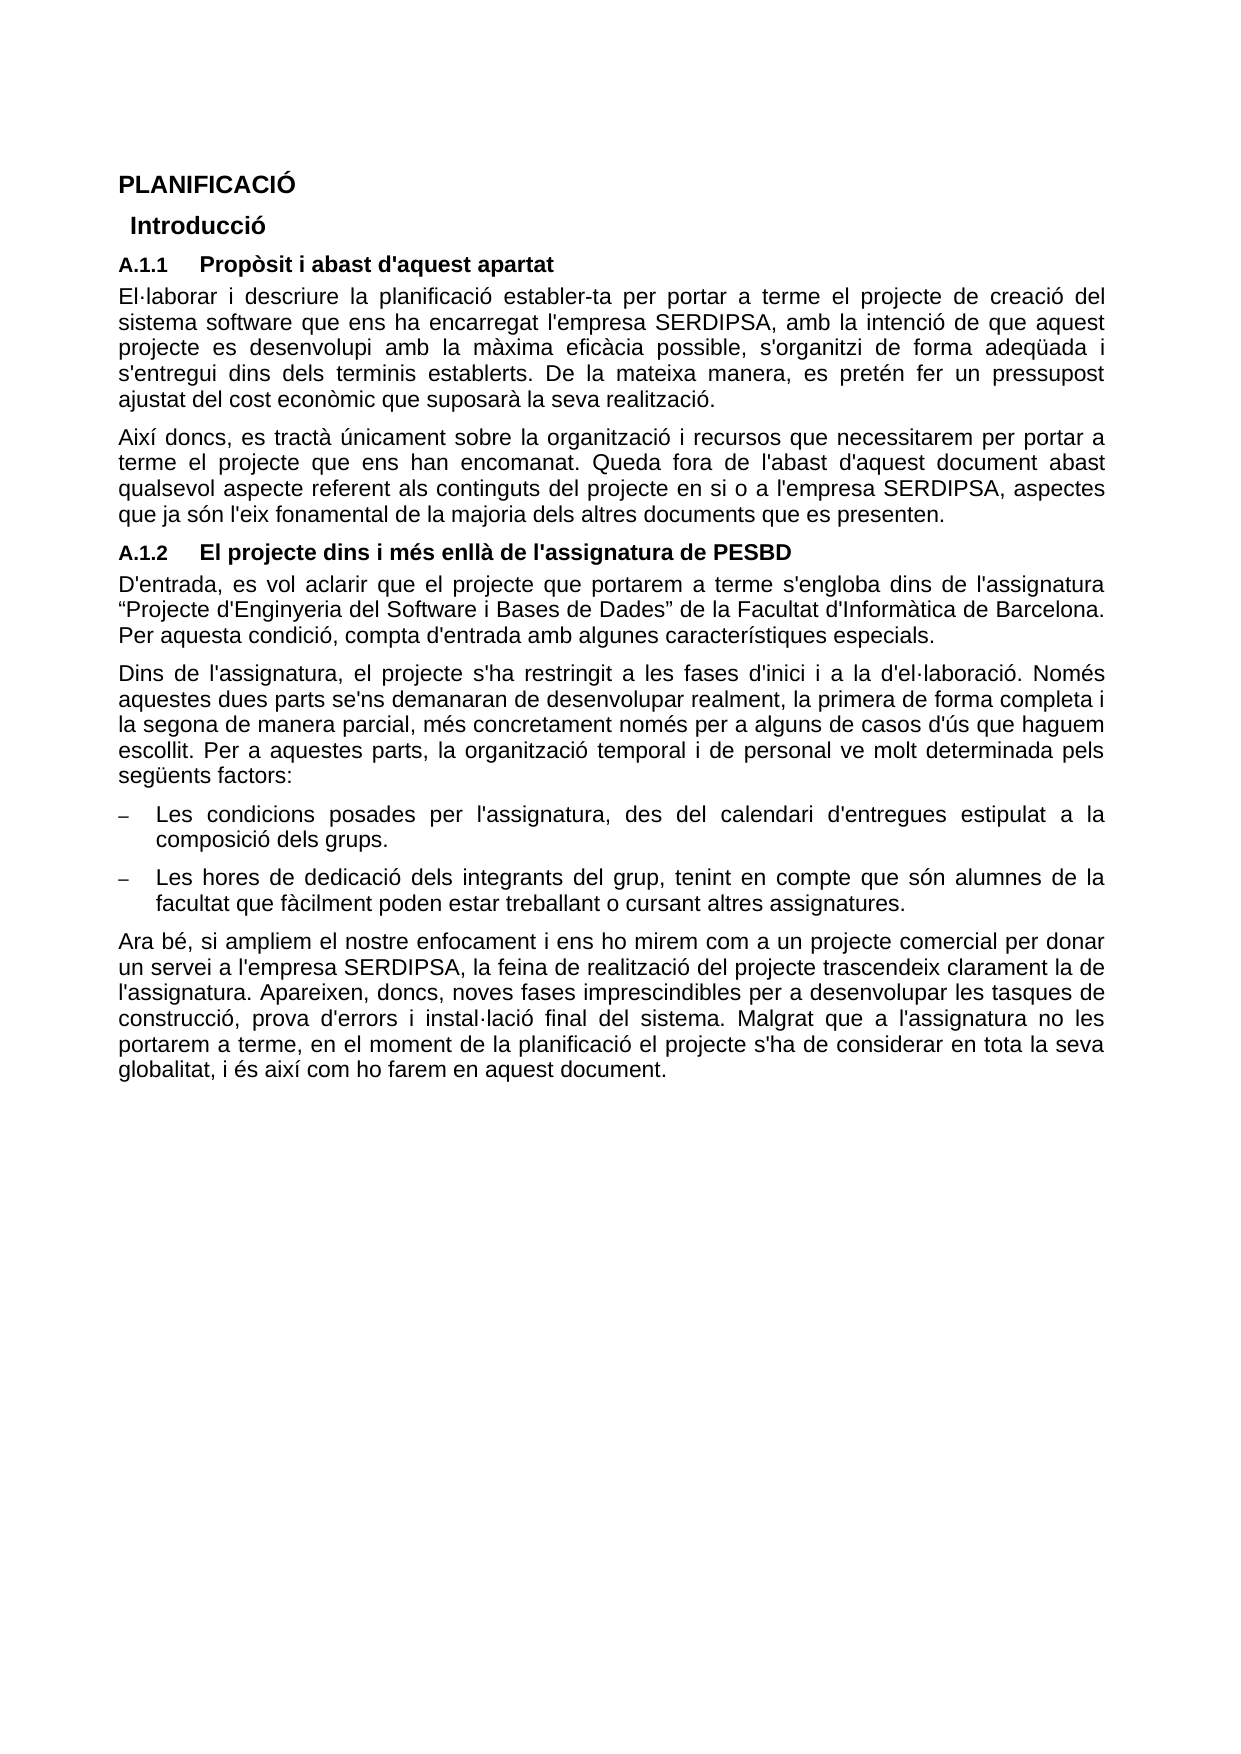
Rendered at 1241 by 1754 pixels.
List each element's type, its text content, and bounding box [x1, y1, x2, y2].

text Ara bé, si ampliem el nostre enfocament i ens ho mirem com a un projecte comercial per donar un servei a l'empresa SERDIPSA, la feina de realització del projecte trascendeix clarament la de l'assignatura. Apareixen, doncs, noves fases imprescindibles per a desenvolupar les tasques de construcció, prova d'errors i instal·lació final del sistema. Malgrat que a l'assignatura no les portarem a terme, en el moment de la planificació el projecte s'ha de considerar en tota la seva globalitat, i és així com ho farem en aquest document. [118, 929, 1106, 1082]
list Les condicions posades per l'assignatura, des del calendari d'entregues estipulat a la composició dels grups. [118, 801, 1106, 852]
list Les hores de dedicació dels integrants del grup, tenint en compte que són alumnes de la facultat que fàcilment poden estar treballant o cursant altres assignatures. [118, 865, 1106, 916]
text Dins de l'assignatura, el projecte s'ha restringit a les fases d'inici i a la d'el·laboració. Només aquestes dues parts se'ns demanaran de desenvolupar realment, la primera de forma completa i la segona de manera parcial, més concretament només per a alguns de casos d'ús que haguem escollit. Per a aquestes parts, la organització temporal i de personal ve molt determinada pels següents factors: [118, 661, 1106, 789]
text D'entrada, es vol aclarir que el projecte que portarem a terme s'engloba dins de l'assignatura “Projecte d'Enginyeria del Software i Bases de Dades” de la Facultat d'Informàtica de Barcelona. Per aquesta condició, compta d'entrada amb algunes característiques especials. [118, 571, 1106, 648]
text El·laborar i descriure la planificació establer-ta per portar a terme el projecte de creació del sistema software que ens ha encarregat l'empresa SERDIPSA, amb la intenció de que aquest projecte es desenvolupi amb la màxima eficàcia possible, s'organitzi de forma adeqüada i s'entregui dins dels terminis establerts. De la mateixa manera, es pretén fer un pressupost ajustat del cost econòmic que suposarà la seva realització. [118, 284, 1106, 412]
text Així doncs, es tractà únicament sobre la organització i recursos que necessitarem per portar a terme el projecte que ens han encomanat. Queda fora de l'abast d'aquest document abast qualsevol aspecte referent als continguts del projecte en si o a l'empresa SERDIPSA, aspectes que ja són l'eix fonamental de la majoria dels altres documents que es presenten. [118, 424, 1106, 527]
subtitle Propòsit i abast d'aquest apartat [118, 252, 1106, 277]
subtitle El projecte dins i més enllà de l'assignatura de PESBD [118, 539, 1106, 565]
text PLANIFICACIÓ [118, 171, 1106, 199]
subtitle Introducció [118, 211, 1106, 239]
